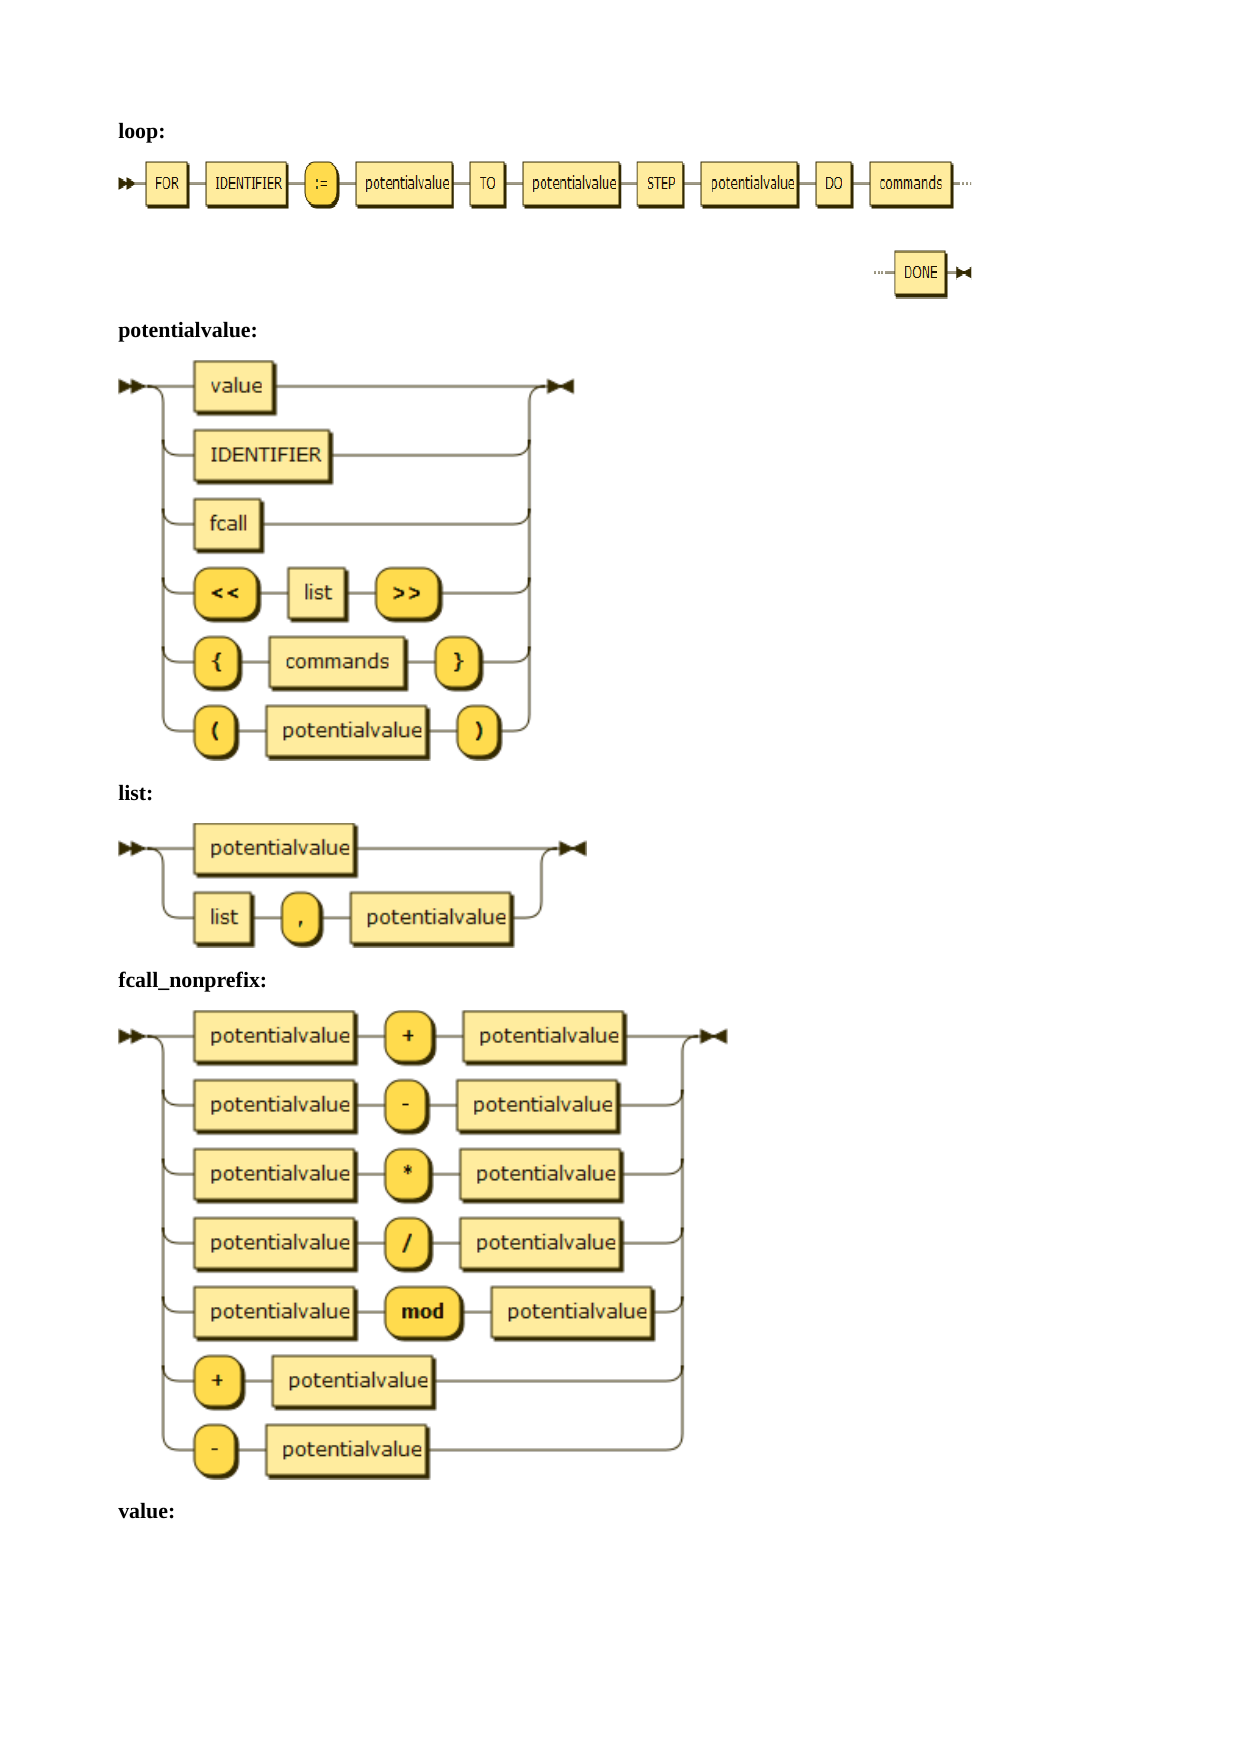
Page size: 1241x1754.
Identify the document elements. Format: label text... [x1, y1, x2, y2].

picture [118, 161, 972, 299]
text loop: [118, 118, 1122, 143]
picture [118, 823, 587, 948]
text fcall_nonprefix: [118, 967, 1122, 992]
text value: [118, 1498, 1122, 1523]
picture [118, 1010, 728, 1480]
picture [118, 360, 575, 761]
text potentialvalue: [118, 317, 1122, 342]
text list: [118, 779, 1122, 805]
